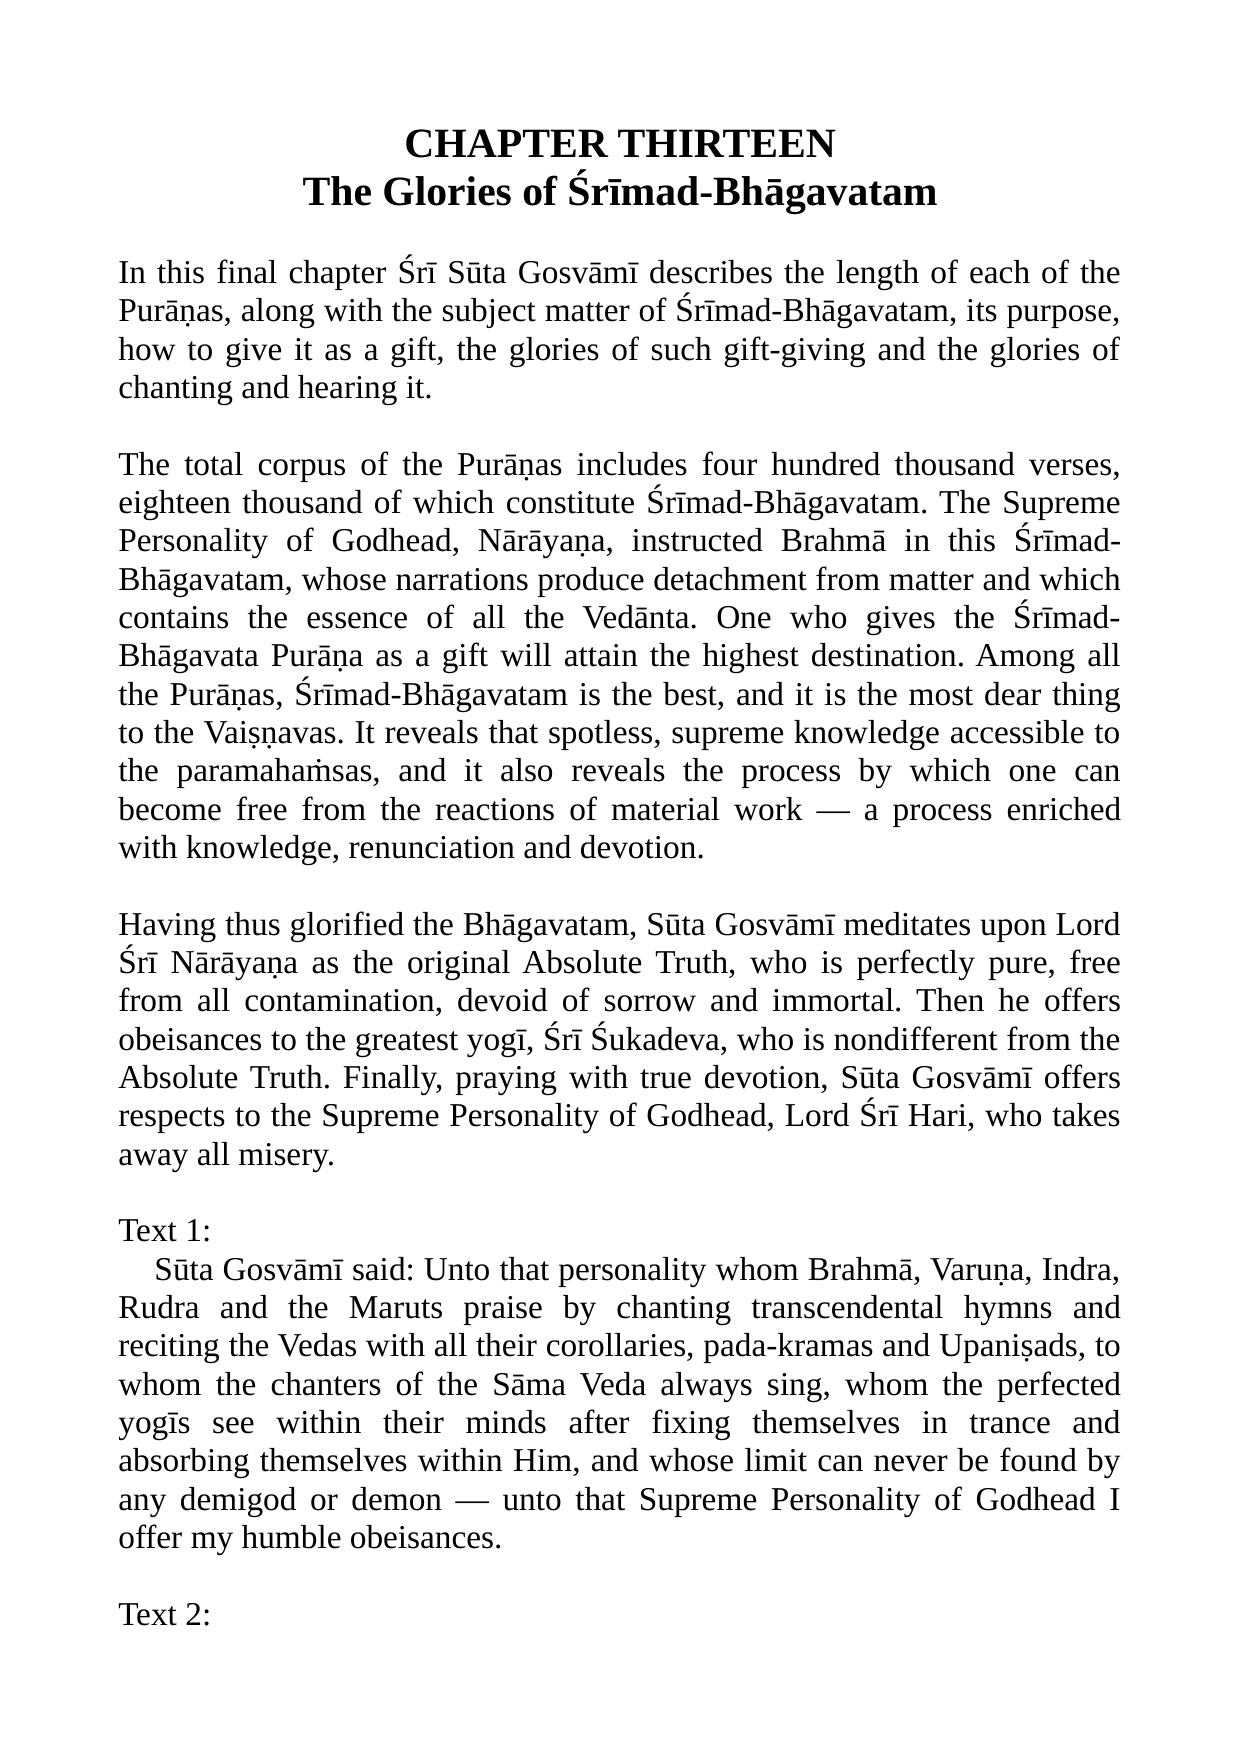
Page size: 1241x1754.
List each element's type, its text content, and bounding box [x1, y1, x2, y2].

text CHAPTER THIRTEEN [118, 118, 1122, 166]
text The Glories of Śrīmad-Bhāgavatam [118, 166, 1122, 214]
text Text 2: [118, 1594, 1122, 1632]
text In this final chapter Śrī Sūta Gosvāmī describes the length of each of the Purāṇas, along with the subject matter of Śrīmad-Bhāgavatam, its purpose, how to give it as a gift, the glories of such gift-giving and the glories of chanting and hearing it. [118, 252, 1122, 406]
text Text 1: [118, 1211, 1122, 1249]
text The total corpus of the Purāṇas includes four hundred thousand verses, eighteen thousand of which constitute Śrīmad-Bhāgavatam. The Supreme Personality of Godhead, Nārāyaṇa, instructed Brahmā in this Śrīmad-Bhāgavatam, whose narrations produce detachment from matter and which contains the essence of all the Vedānta. One who gives the Śrīmad-Bhāgavata Purāṇa as a gift will attain the highest destination. Among all the Purāṇas, Śrīmad-Bhāgavatam is the best, and it is the most dear thing to the Vaiṣṇavas. It reveals that spotless, supreme knowledge accessible to the paramahaṁsas, and it also reveals the process by which one can become free from the reactions of material work — a process enriched with knowledge, renunciation and devotion. [118, 444, 1122, 866]
text Sūta Gosvāmī said: Unto that personality whom Brahmā, Varuṇa, Indra, Rudra and the Maruts praise by chanting transcendental hymns and reciting the Vedas with all their corollaries, pada-kramas and Upaniṣads, to whom the chanters of the Sāma Veda always sing, whom the perfected yogīs see within their minds after fixing themselves in trance and absorbing themselves within Him, and whose limit can never be found by any demigod or demon — unto that Supreme Personality of Godhead I offer my humble obeisances. [118, 1249, 1122, 1556]
text Having thus glorified the Bhāgavatam, Sūta Gosvāmī meditates upon Lord Śrī Nārāyaṇa as the original Absolute Truth, who is perfectly pure, free from all contamination, devoid of sorrow and immortal. Then he offers obeisances to the greatest yogī, Śrī Śukadeva, who is nondifferent from the Absolute Truth. Finally, praying with true devotion, Sūta Gosvāmī offers respects to the Supreme Personality of Godhead, Lord Śrī Hari, who takes away all misery. [118, 904, 1122, 1172]
